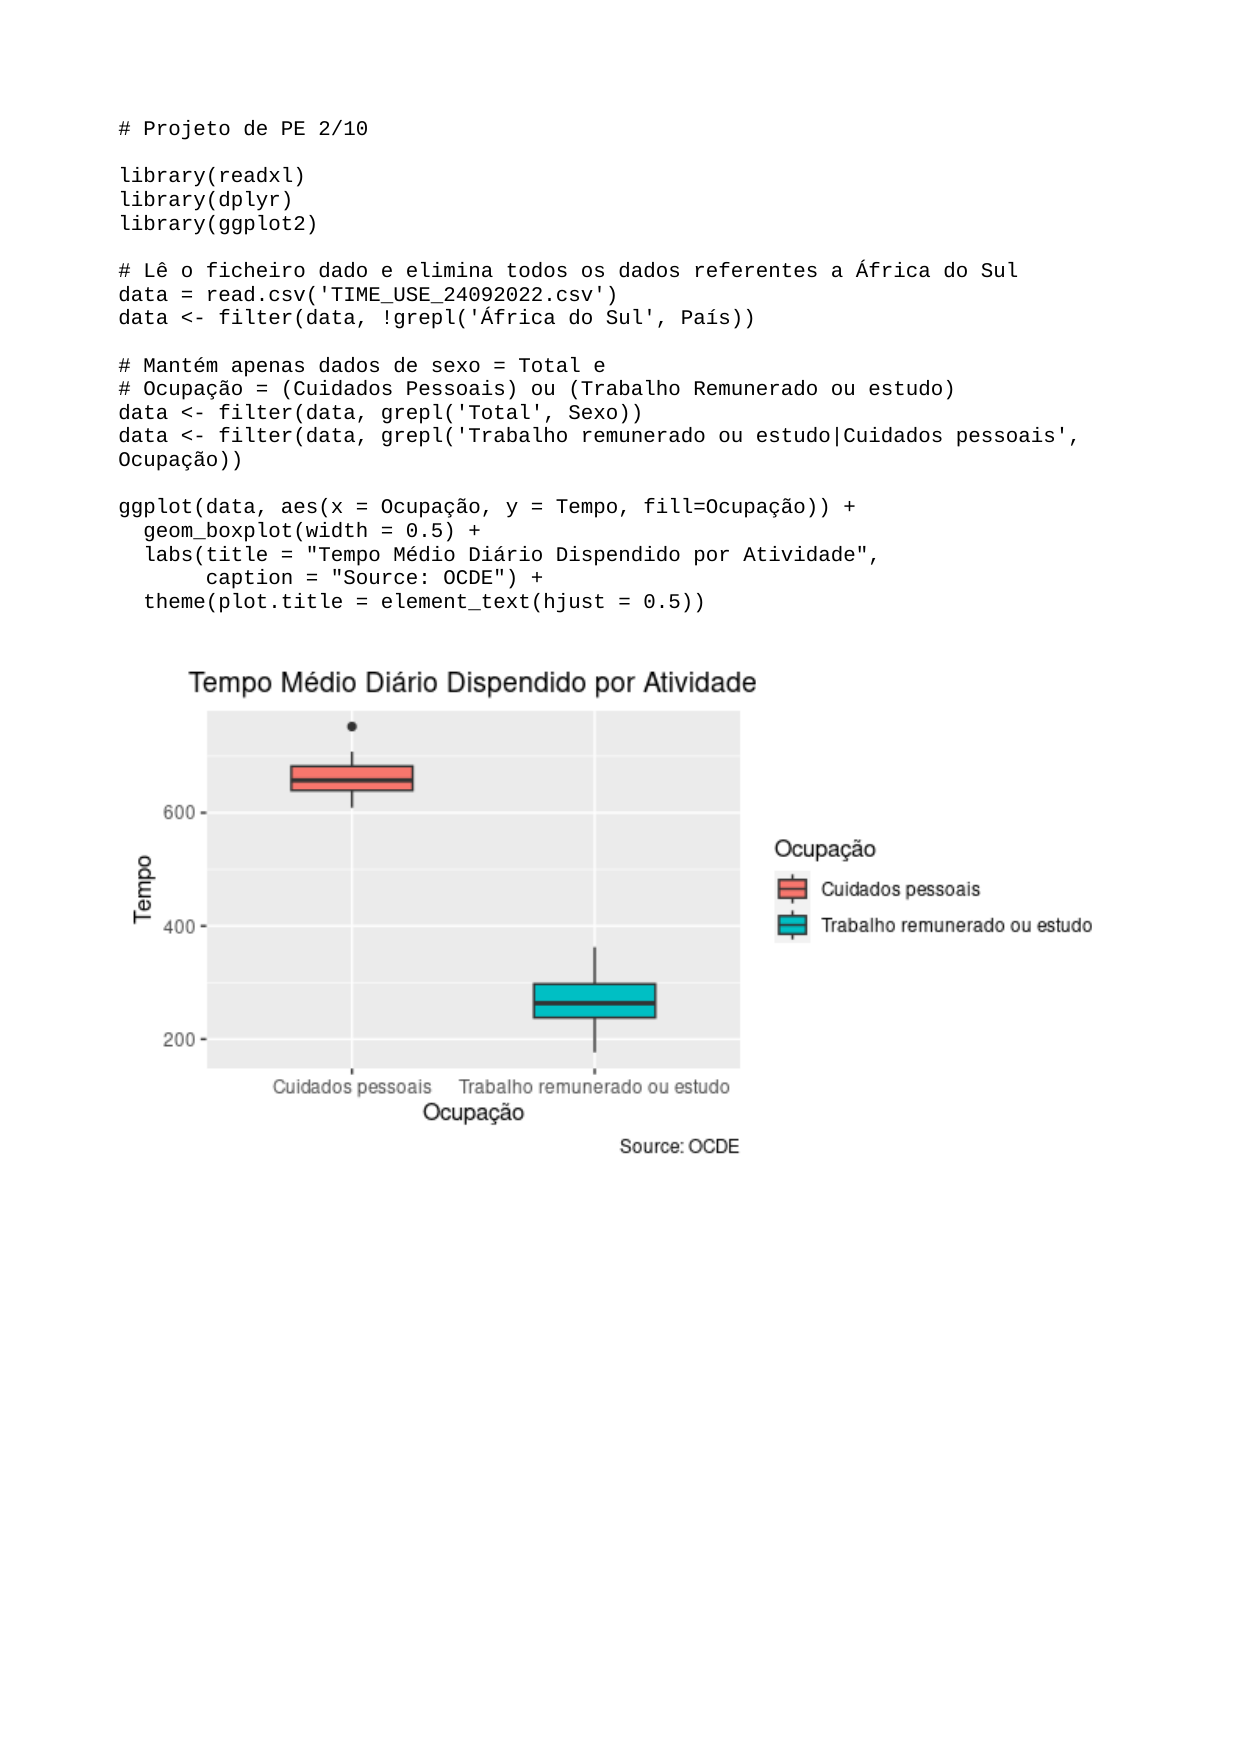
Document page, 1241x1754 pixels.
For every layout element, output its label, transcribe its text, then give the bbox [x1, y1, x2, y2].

text # Projeto de PE 2/10 [118, 118, 1122, 142]
text geom_boxplot(width = 0.5) + [118, 520, 1122, 544]
text data = read.csv('TIME_USE_24092022.csv') [118, 284, 1122, 307]
text data <- filter(data, grepl('Trabalho remunerado ou estudo|Cuidados pessoais', Ocupação)) [118, 426, 1122, 473]
text theme(plot.title = element_text(hjust = 0.5)) [118, 591, 1122, 615]
text # Ocupação = (Cuidados Pessoais) ou (Trabalho Remunerado ou estudo) [118, 378, 1122, 402]
picture [123, 662, 1117, 1169]
text labs(title = "Tempo Médio Diário Dispendido por Atividade", [118, 544, 1122, 567]
text ggplot(data, aes(x = Ocupação, y = Tempo, fill=Ocupação)) + [118, 496, 1122, 520]
text caption = "Source: OCDE") + [118, 567, 1122, 591]
text data <- filter(data, grepl('Total', Sexo)) [118, 402, 1122, 426]
text # Mantém apenas dados de sexo = Total e [118, 354, 1122, 378]
text library(dplyr) [118, 189, 1122, 213]
text data <- filter(data, !grepl('África do Sul', País)) [118, 307, 1122, 331]
text # Lê o ficheiro dado e elimina todos os dados referentes a África do Sul [118, 260, 1122, 284]
text library(ggplot2) [118, 213, 1122, 236]
text library(readxl) [118, 165, 1122, 189]
